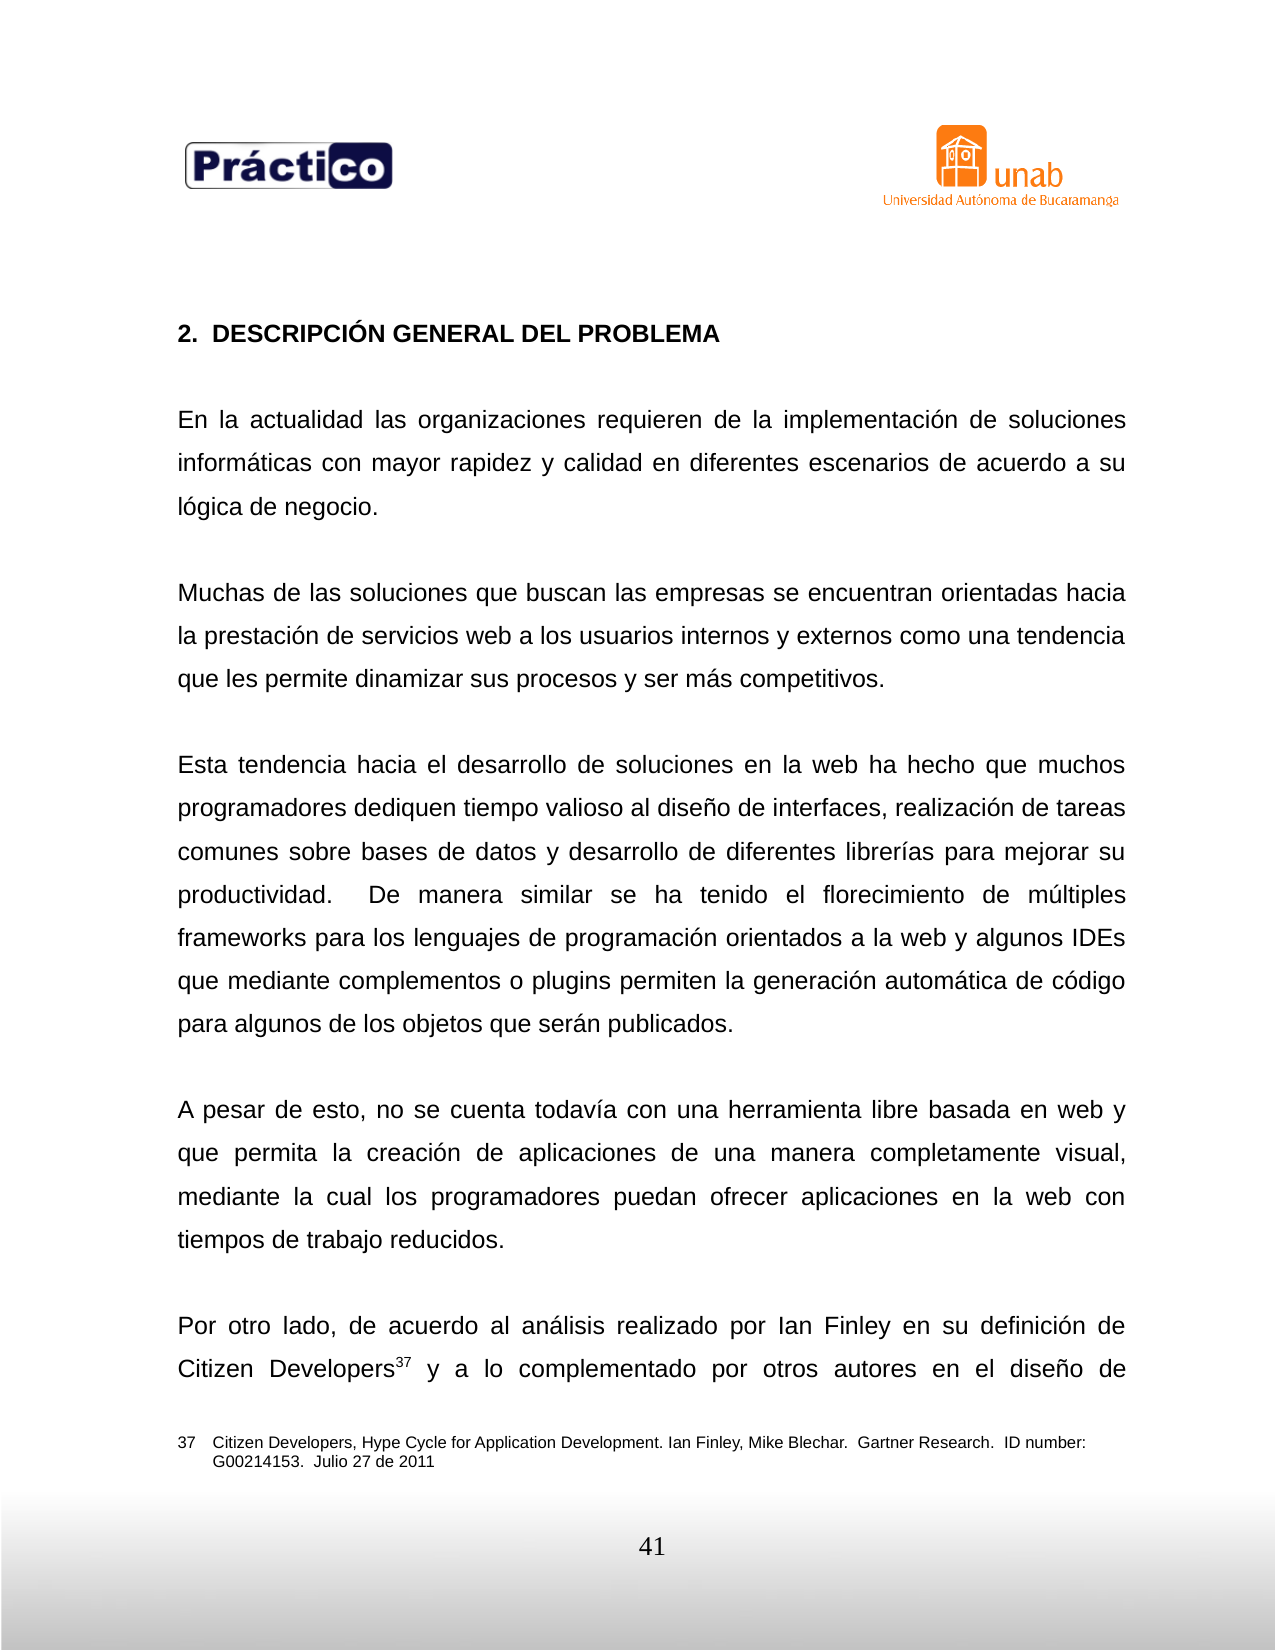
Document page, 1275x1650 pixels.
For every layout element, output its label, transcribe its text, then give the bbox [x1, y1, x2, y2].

text Muchas de las soluciones que buscan las empresas se encuentran orientadas hacia la prestación de servicios web a los usuarios internos y externos como una tendencia que les permite dinamizar sus procesos y ser más competitivos. [177, 578, 1127, 693]
text Citizen Developers, Hype Cycle for Application Development. Ian Finley, Mike Blechar. Gartner Research. ID number: G00214153. Julio 27 de 2011 [177, 1433, 1127, 1471]
picture [883, 125, 1119, 207]
picture [182, 140, 395, 191]
text Esta tendencia hacia el desarrollo de soluciones en la web ha hecho que muchos programadores dediquen tiempo valioso al diseño de interfaces, realización de tareas comunes sobre bases de datos y desarrollo de diferentes librerías para mejorar su productividad. De manera similar se ha tenido el florecimiento de múltiples frameworks para los lenguajes de programación orientados a la web y algunos IDEs que mediante complementos o plugins permiten la generación automática de código para algunos de los objetos que serán publicados. [177, 750, 1127, 1038]
text En la actualidad las organizaciones requieren de la implementación de soluciones informáticas con mayor rapidez y calidad en diferentes escenarios de acuerdo a su lógica de negocio. [177, 405, 1127, 520]
text A pesar de esto, no se cuenta todavía con una herramienta libre basada en web y que permita la creación de aplicaciones de una manera completamente visual, mediante la cual los programadores puedan ofrecer aplicaciones en la web con tiempos de trabajo reducidos. [177, 1095, 1127, 1253]
picture [1, 1472, 1275, 1650]
text 2. DESCRIPCIÓN GENERAL DEL PROBLEMA [177, 319, 1127, 348]
text Por otro lado, de acuerdo al análisis realizado por Ian Finley en su definición de Citizen Developers y a lo complementado por otros autores en el diseño de [177, 1311, 1127, 1383]
